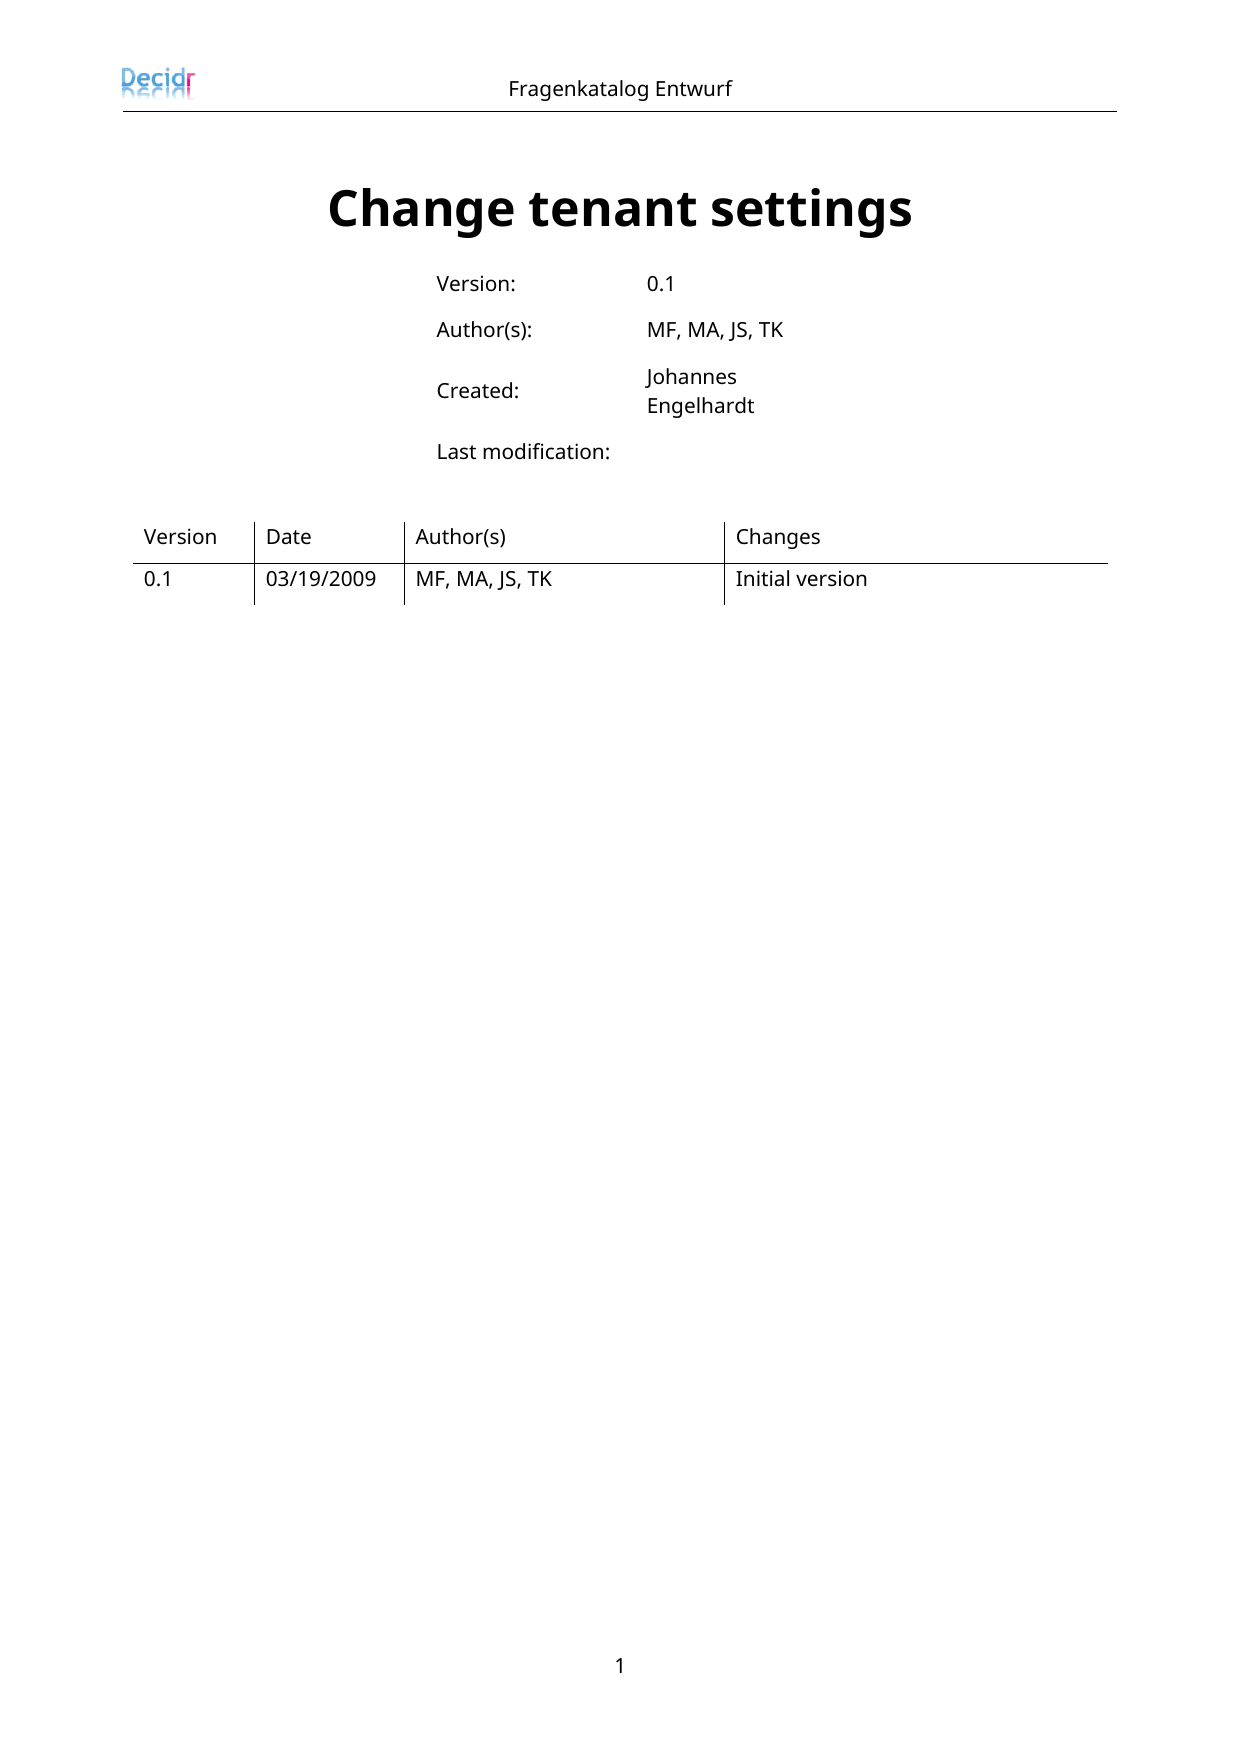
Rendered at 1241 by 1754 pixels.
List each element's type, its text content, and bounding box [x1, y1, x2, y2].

table_cell 03/19/2009 [255, 564, 404, 605]
table_cell Created: [425, 359, 635, 434]
table_cell Last modification: [425, 435, 635, 481]
table_cell [635, 435, 815, 481]
table_header Version [133, 522, 254, 563]
table_cell MF, MA, JS, TK [405, 564, 724, 605]
table_cell Johannes Engelhardt [635, 359, 815, 434]
table_header Date [255, 522, 404, 563]
table_cell Initial version [725, 564, 1108, 605]
table_header Changes [725, 522, 1108, 563]
table_header Author(s) [405, 522, 724, 563]
table_header 0.1 [635, 266, 815, 313]
picture [118, 64, 200, 102]
table_cell Author(s): [425, 313, 635, 359]
title Change tenant settings [118, 173, 1122, 241]
table_cell 0.1 [133, 564, 254, 605]
table_cell MF, MA, JS, TK [635, 313, 815, 359]
table_header Version: [425, 266, 635, 313]
